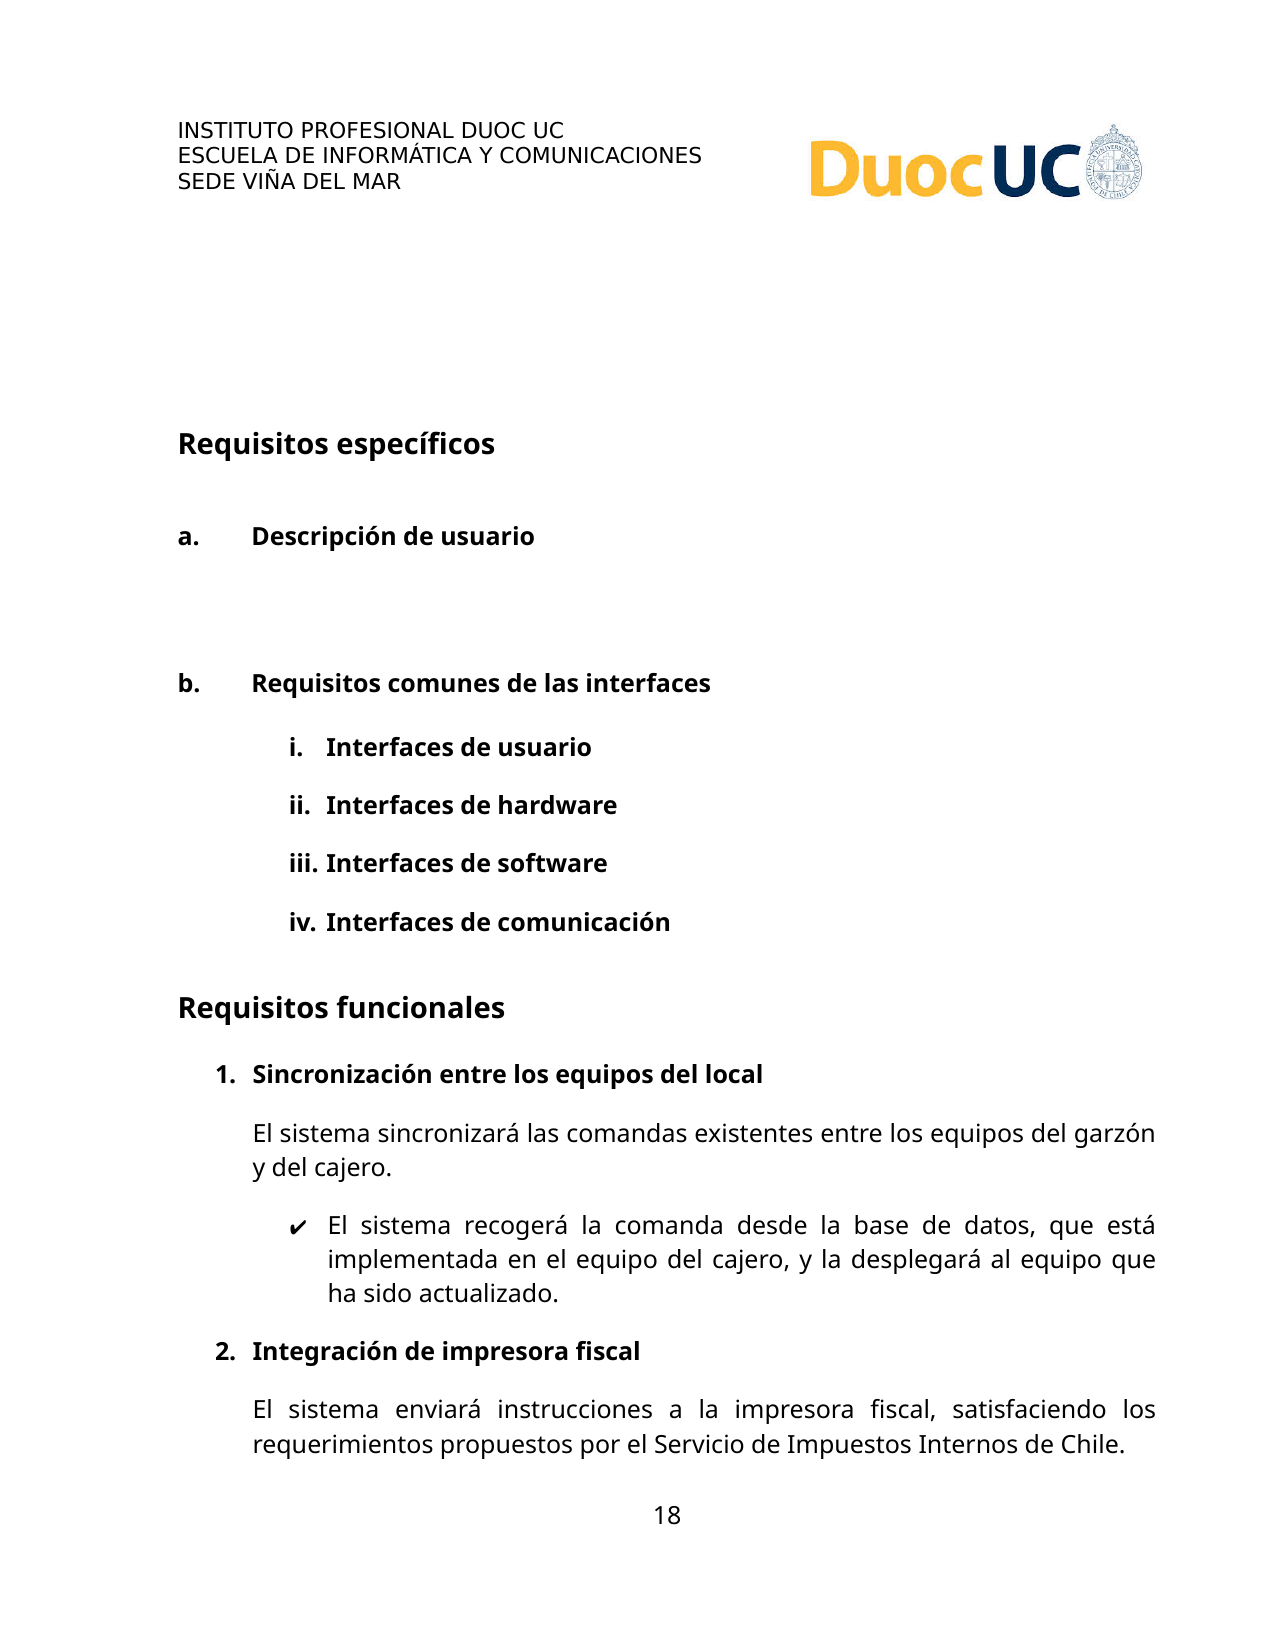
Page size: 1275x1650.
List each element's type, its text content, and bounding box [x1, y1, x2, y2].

picture [794, 120, 1154, 203]
list Interfaces de hardware [288, 788, 1157, 822]
list El sistema sincronizará las comandas existentes entre los equipos del garzón y del cajero. [215, 1115, 1157, 1183]
list Interfaces de software [288, 846, 1157, 880]
subtitle Requisitos funcionales [177, 987, 1157, 1027]
list Integración de impresora fiscal [215, 1334, 1157, 1368]
list El sistema recogerá la comanda desde la base de datos, que está implementada en el equipo del cajero, y la desplegará al equipo que ha sido actualizado. [290, 1208, 1157, 1310]
subtitle a. Descripción de usuario [177, 518, 1112, 552]
list Interfaces de usuario [288, 729, 1157, 764]
list Interfaces de comunicación [288, 904, 1157, 938]
list El sistema enviará instrucciones a la impresora fiscal, satisfaciendo los requerimientos propuestos por el Servicio de Impuestos Internos de Chile. [215, 1392, 1157, 1460]
list Sincronización entre los equipos del local [215, 1057, 1157, 1091]
subtitle Requisitos específicos [177, 424, 1157, 463]
subtitle b. Requisitos comunes de las interfaces [177, 665, 1112, 699]
